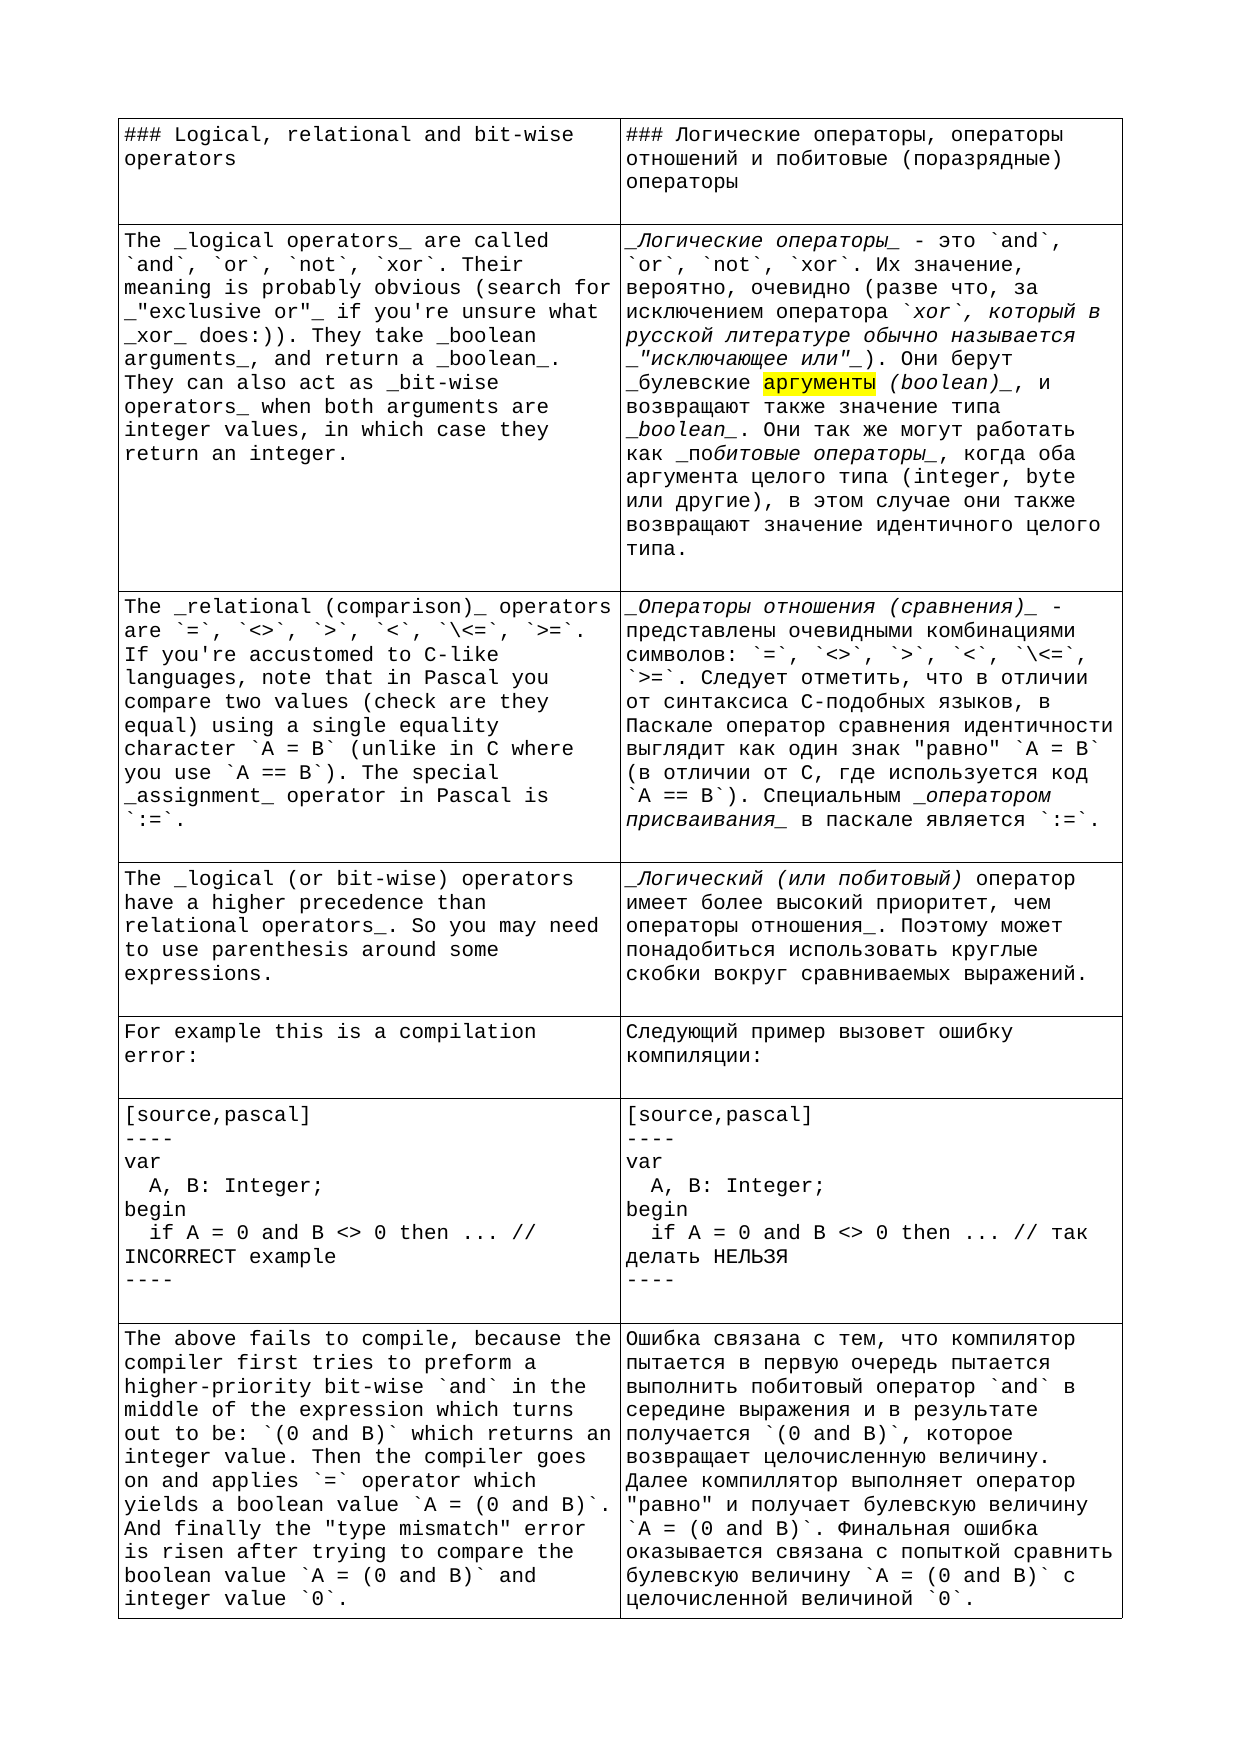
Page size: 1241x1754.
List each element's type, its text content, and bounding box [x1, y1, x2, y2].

table_cell Ошибка связана с тем, что компилятор пытается в первую очередь пытается выполнить побитовый оператор `and` в середине выражения и в результате получается `(0 and B)`, которое возвращает целочисленную величину. Далее компиллятор выполняет оператор "равно" и получает булевскую величину `A = (0 and B)`. Финальная ошибка оказывается связана с попыткой сравнить булевскую величину `A = (0 and B)` с целочисленной величиной `0`. [621, 1324, 1122, 1618]
table_cell Следующий пример вызовет ошибку компиляции: [621, 1017, 1122, 1098]
table_cell [source,pascal] ---- var A, B: Integer; begin if A = 0 and B <> 0 then ... // INCORRECT example ---- [119, 1099, 620, 1322]
table_cell _Логический (или побитовый) оператор имеет более высокий приоритет, чем операторы отношения_. Поэтому может понадобиться использовать круглые скобки вокруг сравниваемых выражений. [621, 863, 1122, 1016]
table_cell _Операторы отношения (сравнения)_ - представлены очевидными комбинациями символов: `=`, `<>`, `>`, `<`, `\<=`, `>=`. Следует отметить, что в отличии от синтаксиса С-подобных языков, в Паскале оператор сравнения идентичности выглядит как один знак "равно" `A = B` (в отличии от С, где используется код `A == B`). Специальным _оператором присваивания_ в паскале является `:=`. [621, 592, 1122, 862]
table_cell ### Logical, relational and bit-wise operators [119, 119, 620, 224]
table_cell _Логические операторы_ - это `and`, `or`, `not`, `xor`. Их значение, вероятно, очевидно (разве что, за исключением оператора `xor`, который в русской литературе обычно называется _"исключающее или"_). Они берут _булевские аргументы (boolean)_, и возвращают также значение типа _boolean_. Они так же могут работать как _побитовые операторы_, когда оба аргумента целого типа (integer, byte или другие), в этом случае они также возвращают значение идентичного целого типа. [621, 225, 1122, 591]
table_cell The _logical operators_ are called `and`, `or`, `not`, `xor`. Their meaning is probably obvious (search for _"exclusive or"_ if you're unsure what _xor_ does:)). They take _boolean arguments_, and return a _boolean_. They can also act as _bit-wise operators_ when both arguments are integer values, in which case they return an integer. [119, 225, 620, 591]
table_cell For example this is a compilation error: [119, 1017, 620, 1098]
table_cell [source,pascal] ---- var A, B: Integer; begin if A = 0 and B <> 0 then ... // так делать НЕЛЬЗЯ ---- [621, 1099, 1122, 1322]
table_cell The above fails to compile, because the compiler first tries to preform a higher-priority bit-wise `and` in the middle of the expression which turns out to be: `(0 and B)` which returns an integer value. Then the compiler goes on and applies `=` operator which yields a boolean value `A = (0 and B)`. And finally the "type mismatch" error is risen after trying to compare the boolean value `A = (0 and B)` and integer value `0`. [119, 1324, 620, 1618]
table_cell The _logical (or bit-wise) operators have a higher precedence than relational operators_. So you may need to use parenthesis around some expressions. [119, 863, 620, 1016]
table_cell ### Логические операторы, операторы отношений и побитовые (поразрядные) операторы [621, 119, 1122, 224]
table_cell The _relational (comparison)_ operators are `=`, `<>`, `>`, `<`, `\<=`, `>=`. If you're accustomed to C-like languages, note that in Pascal you compare two values (check are they equal) using a single equality character `A = B` (unlike in C where you use `A == B`). The special _assignment_ operator in Pascal is `:=`. [119, 592, 620, 862]
